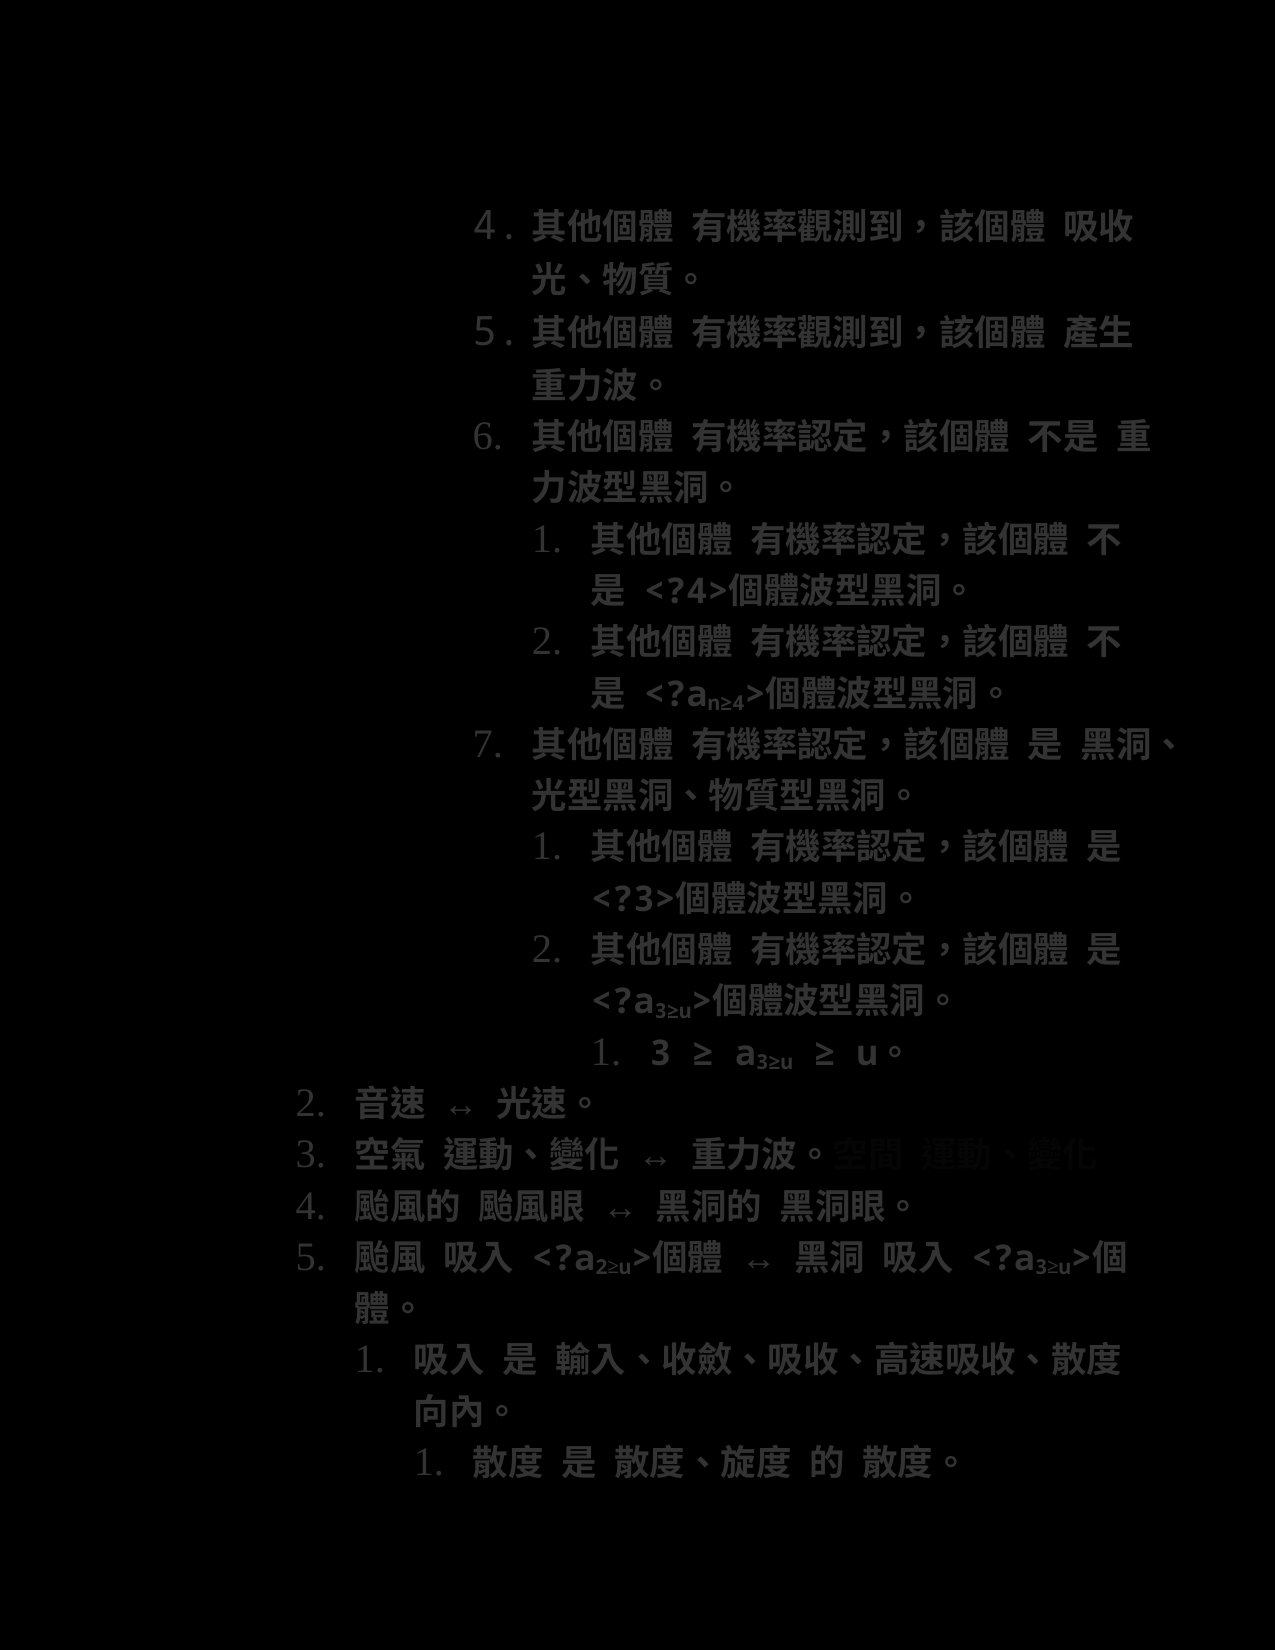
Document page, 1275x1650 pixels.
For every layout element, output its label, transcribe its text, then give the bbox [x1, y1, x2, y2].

list 颱風 吸入 <?a2≥u>個體 ↔ 黑洞 吸入 <?a3≥u>個體。 [295, 1229, 1157, 1332]
list 其他個體 有機率認定，該個體 不是 <?4>個體波型黑洞。 [532, 511, 1157, 614]
list 空氣 運動、變化 ↔ 重力波。空間 運動、變化 [295, 1127, 1157, 1178]
list 其他個體 有機率認定，該個體 是 黑洞、光型黑洞、物質型黑洞。 [472, 716, 1157, 819]
list 3 ≥ a3≥u ≥ u。 [591, 1024, 1157, 1076]
list 其他個體 有機率觀測到，該個體 產生 重力波。 [472, 302, 1157, 408]
list 颱風的 颱風眼 ↔ 黑洞的 黑洞眼。 [295, 1178, 1157, 1229]
list 其他個體 有機率觀測到，該個體 吸收 光、物質。 [472, 196, 1157, 302]
list 吸入 是 輸入、收斂、吸收、高速吸收、散度向內。 [354, 1332, 1157, 1434]
list 其他個體 有機率認定，該個體 是 <?a3≥u>個體波型黑洞。 [532, 921, 1157, 1024]
list 其他個體 有機率認定，該個體 是 <?3>個體波型黑洞。 [532, 819, 1157, 921]
list 散度 是 散度、旋度 的 散度。 [413, 1434, 1157, 1486]
list 其他個體 有機率認定，該個體 不是 重力波型黑洞。 [472, 408, 1157, 511]
list 其他個體 有機率認定，該個體 不是 <?an≥4>個體波型黑洞。 [532, 614, 1157, 716]
list 音速 ↔ 光速。 [295, 1076, 1157, 1127]
